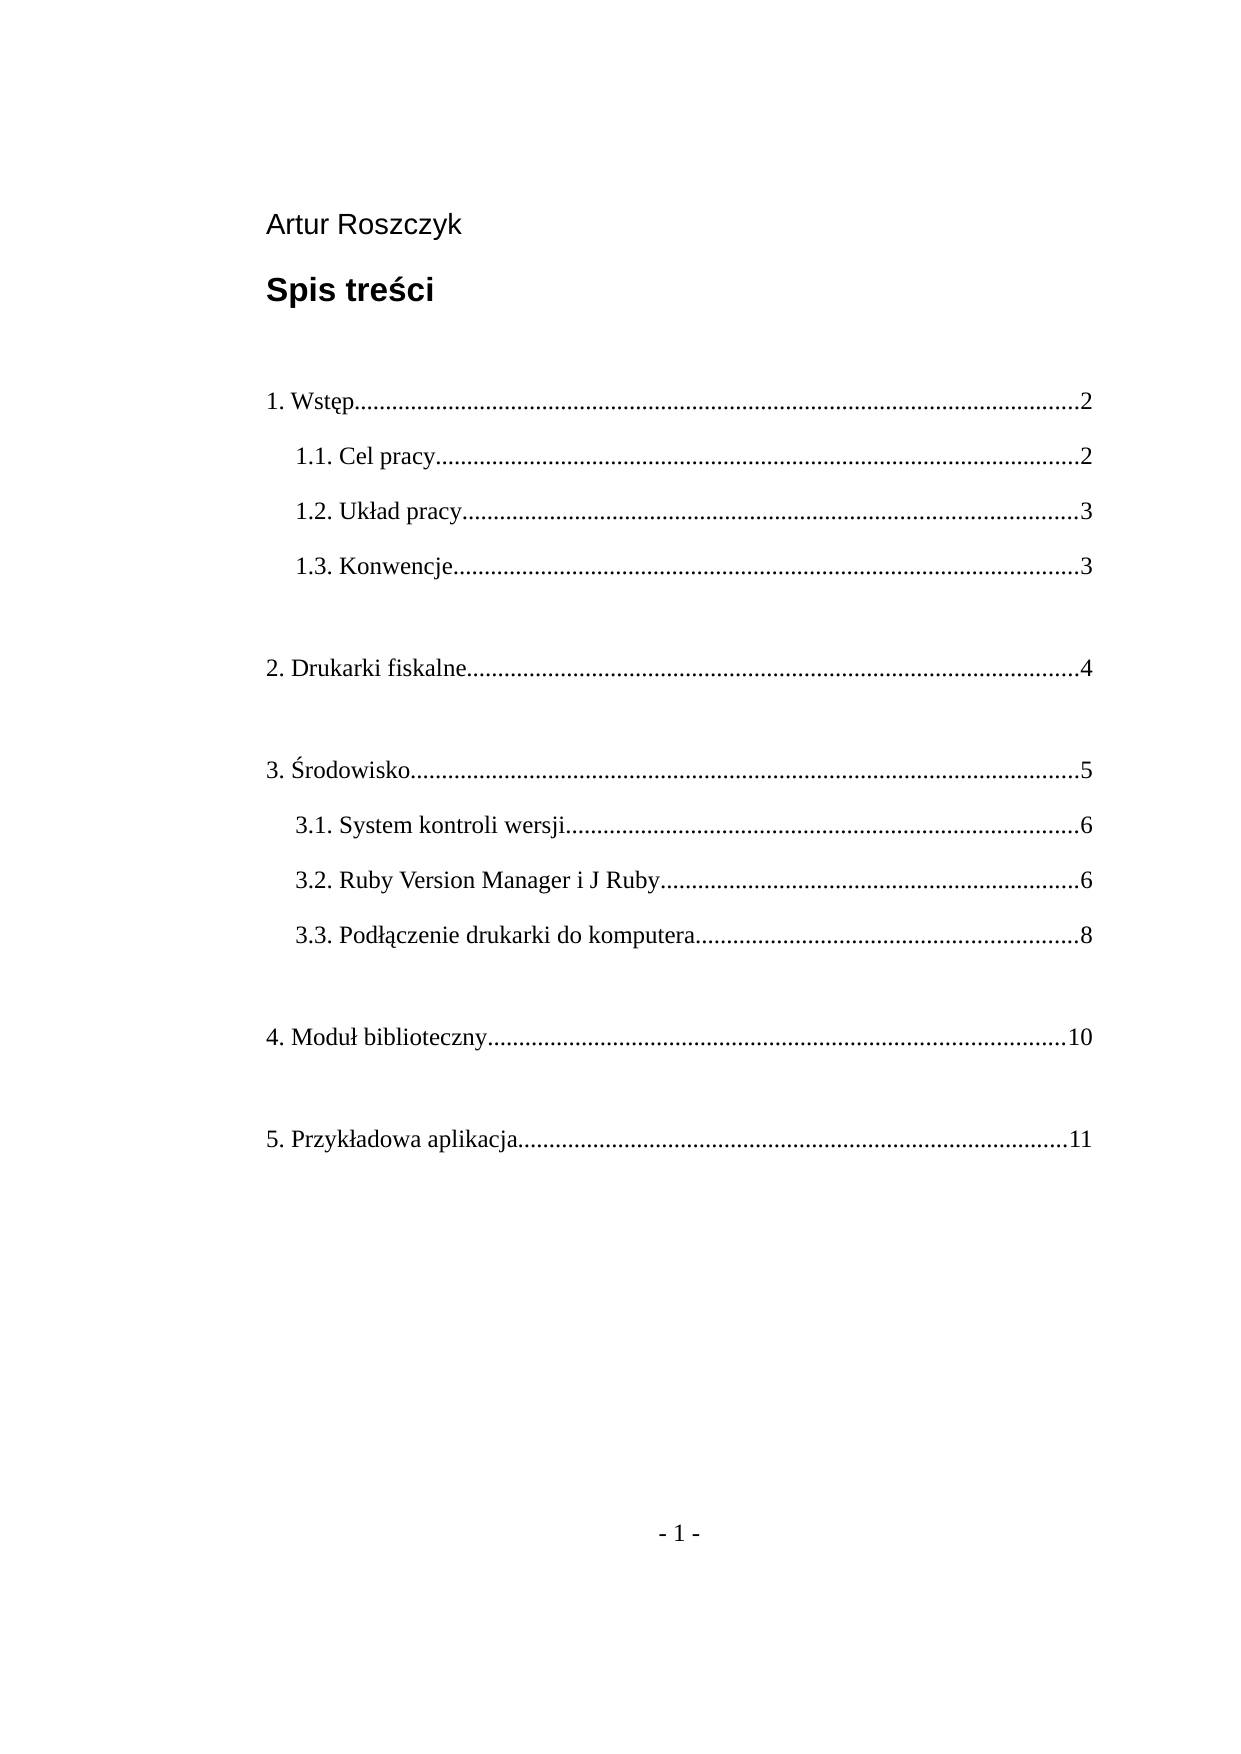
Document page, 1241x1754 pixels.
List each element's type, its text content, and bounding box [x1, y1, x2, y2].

text 3.2. Ruby Version Manager i J Ruby 6 [295, 865, 1093, 894]
text 5. Przykładowa aplikacja 11 [266, 1124, 1093, 1153]
text 2. Drukarki fiskalne 4 [266, 653, 1093, 682]
text 1.1. Cel pracy 2 [295, 441, 1093, 470]
text 1. Wstęp 2 [266, 386, 1093, 415]
subtitle Spis treści [266, 270, 1093, 308]
text 3.3. Podłączenie drukarki do komputera 8 [295, 920, 1093, 949]
text 3.1. System kontroli wersji 6 [295, 810, 1093, 839]
text 1.2. Układ pracy 3 [295, 496, 1093, 525]
text 4. Moduł biblioteczny 10 [266, 1022, 1093, 1051]
text 1.3. Konwencje 3 [295, 551, 1093, 580]
text 3. Środowisko 5 [266, 755, 1093, 784]
